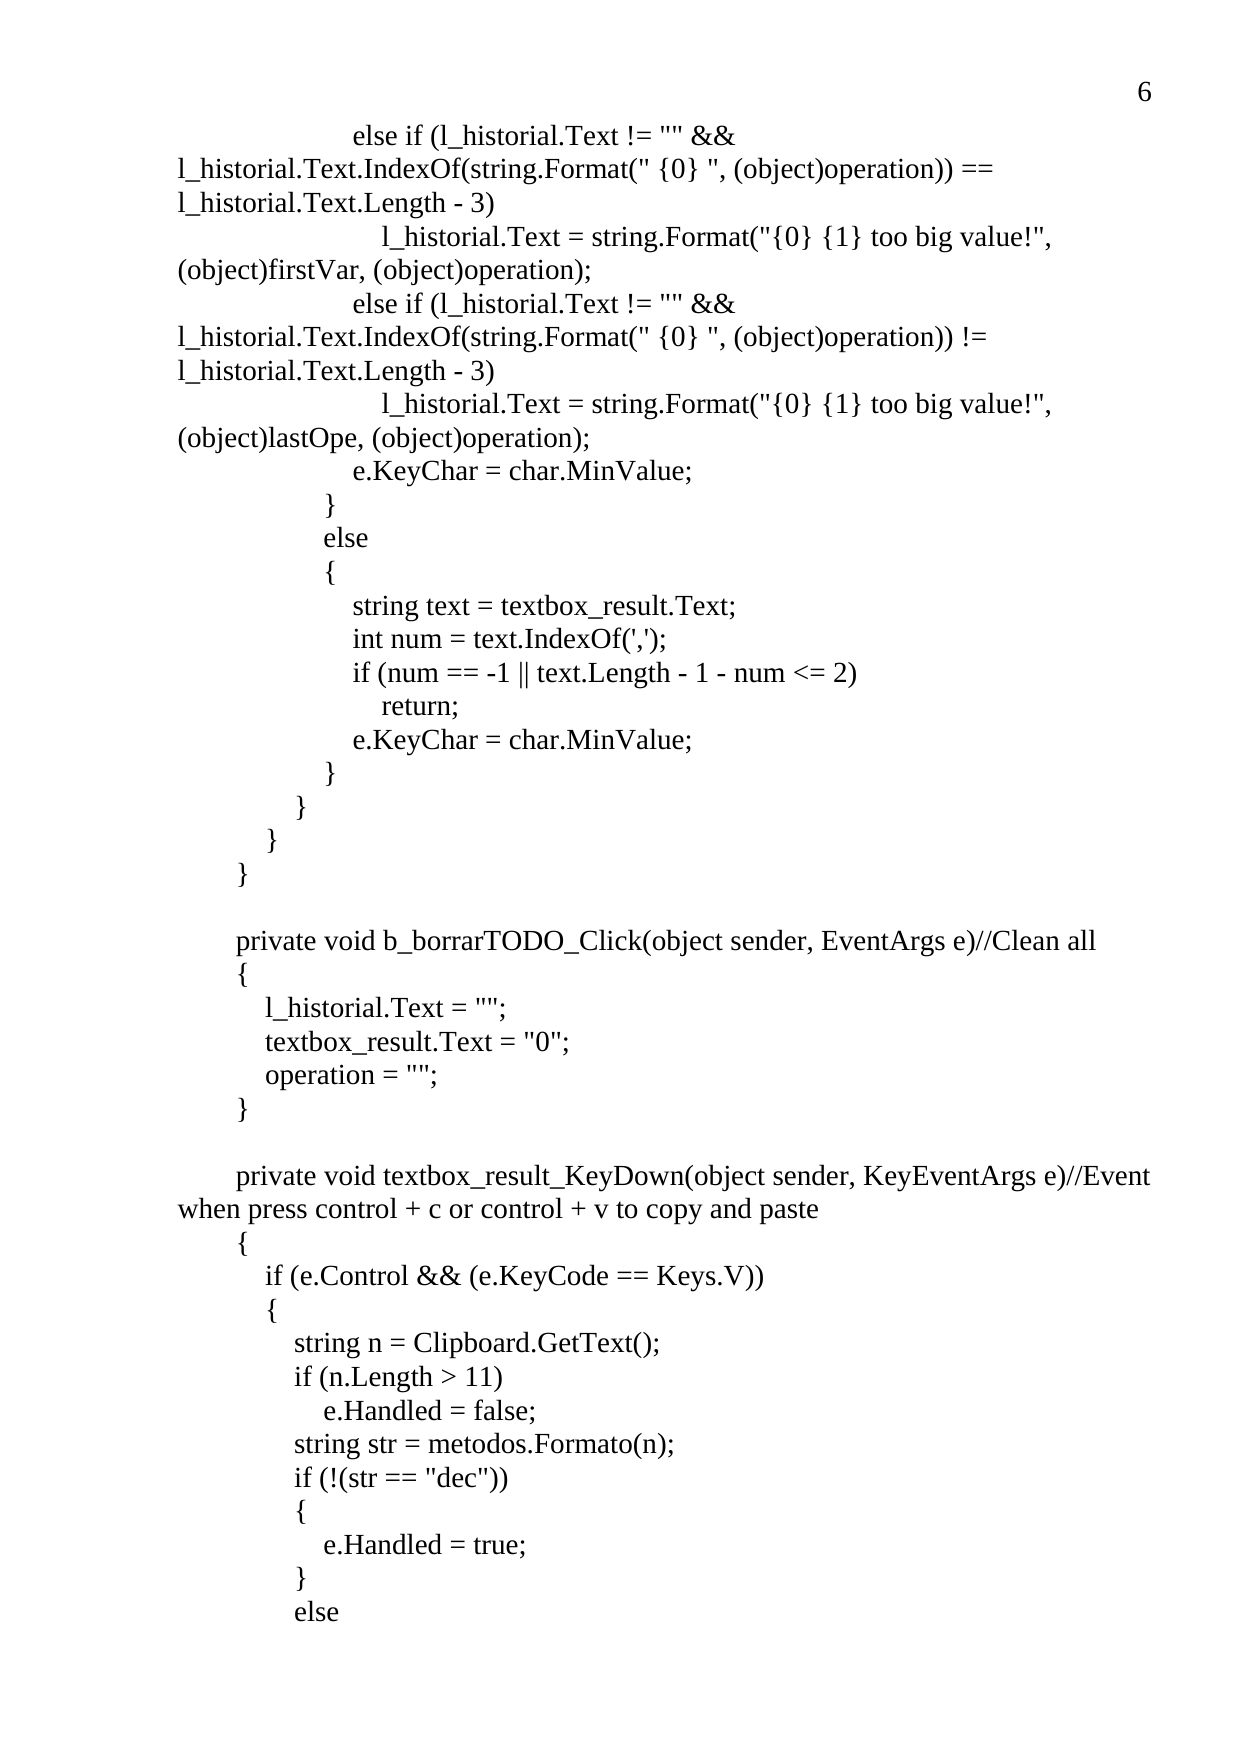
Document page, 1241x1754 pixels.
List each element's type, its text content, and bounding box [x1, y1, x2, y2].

text l_historial.Text = string.Format("{0} {1} too big value!", (object)firstVar, (object)operation); [177, 219, 1152, 286]
text } [177, 755, 1152, 789]
text string n = Clipboard.GetText(); [177, 1326, 1152, 1359]
text if (e.Control && (e.KeyCode == Keys.V)) [177, 1258, 1152, 1292]
text } [177, 822, 1152, 856]
text else if (l_historial.Text != "" && l_historial.Text.IndexOf(string.Format(" {0} ", (object)operation)) != l_historial.Text.Length - 3) [177, 286, 1152, 386]
text } [177, 1091, 1152, 1124]
text } [177, 1560, 1152, 1594]
text } [177, 487, 1152, 521]
text else [177, 521, 1152, 554]
text else [177, 1594, 1152, 1627]
text e.Handled = false; [177, 1393, 1152, 1426]
text return; [177, 688, 1152, 722]
text l_historial.Text = ""; [177, 990, 1152, 1024]
text if (num == -1 || text.Length - 1 - num <= 2) [177, 655, 1152, 688]
text { [177, 1292, 1152, 1326]
text string str = metodos.Formato(n); [177, 1426, 1152, 1460]
text { [177, 1493, 1152, 1527]
text e.KeyChar = char.MinValue; [177, 453, 1152, 487]
text } [177, 789, 1152, 822]
text { [177, 1225, 1152, 1258]
text textbox_result.Text = "0"; [177, 1024, 1152, 1057]
text e.KeyChar = char.MinValue; [177, 722, 1152, 755]
text } [177, 856, 1152, 889]
text l_historial.Text = string.Format("{0} {1} too big value!", (object)lastOpe, (object)operation); [177, 386, 1152, 453]
text private void b_borrarTODO_Click(object sender, EventArgs e)//Clean all [177, 923, 1152, 957]
text if (n.Length > 11) [177, 1359, 1152, 1393]
text operation = ""; [177, 1057, 1152, 1091]
text int num = text.IndexOf(','); [177, 621, 1152, 655]
text e.Handled = true; [177, 1527, 1152, 1560]
text string text = textbox_result.Text; [177, 588, 1152, 621]
text if (!(str == "dec")) [177, 1460, 1152, 1493]
text else if (l_historial.Text != "" && l_historial.Text.IndexOf(string.Format(" {0} ", (object)operation)) == l_historial.Text.Length - 3) [177, 118, 1152, 219]
text private void textbox_result_KeyDown(object sender, KeyEventArgs e)//Event when press control + c or control + v to copy and paste [177, 1158, 1152, 1225]
text { [177, 554, 1152, 588]
text { [177, 957, 1152, 990]
